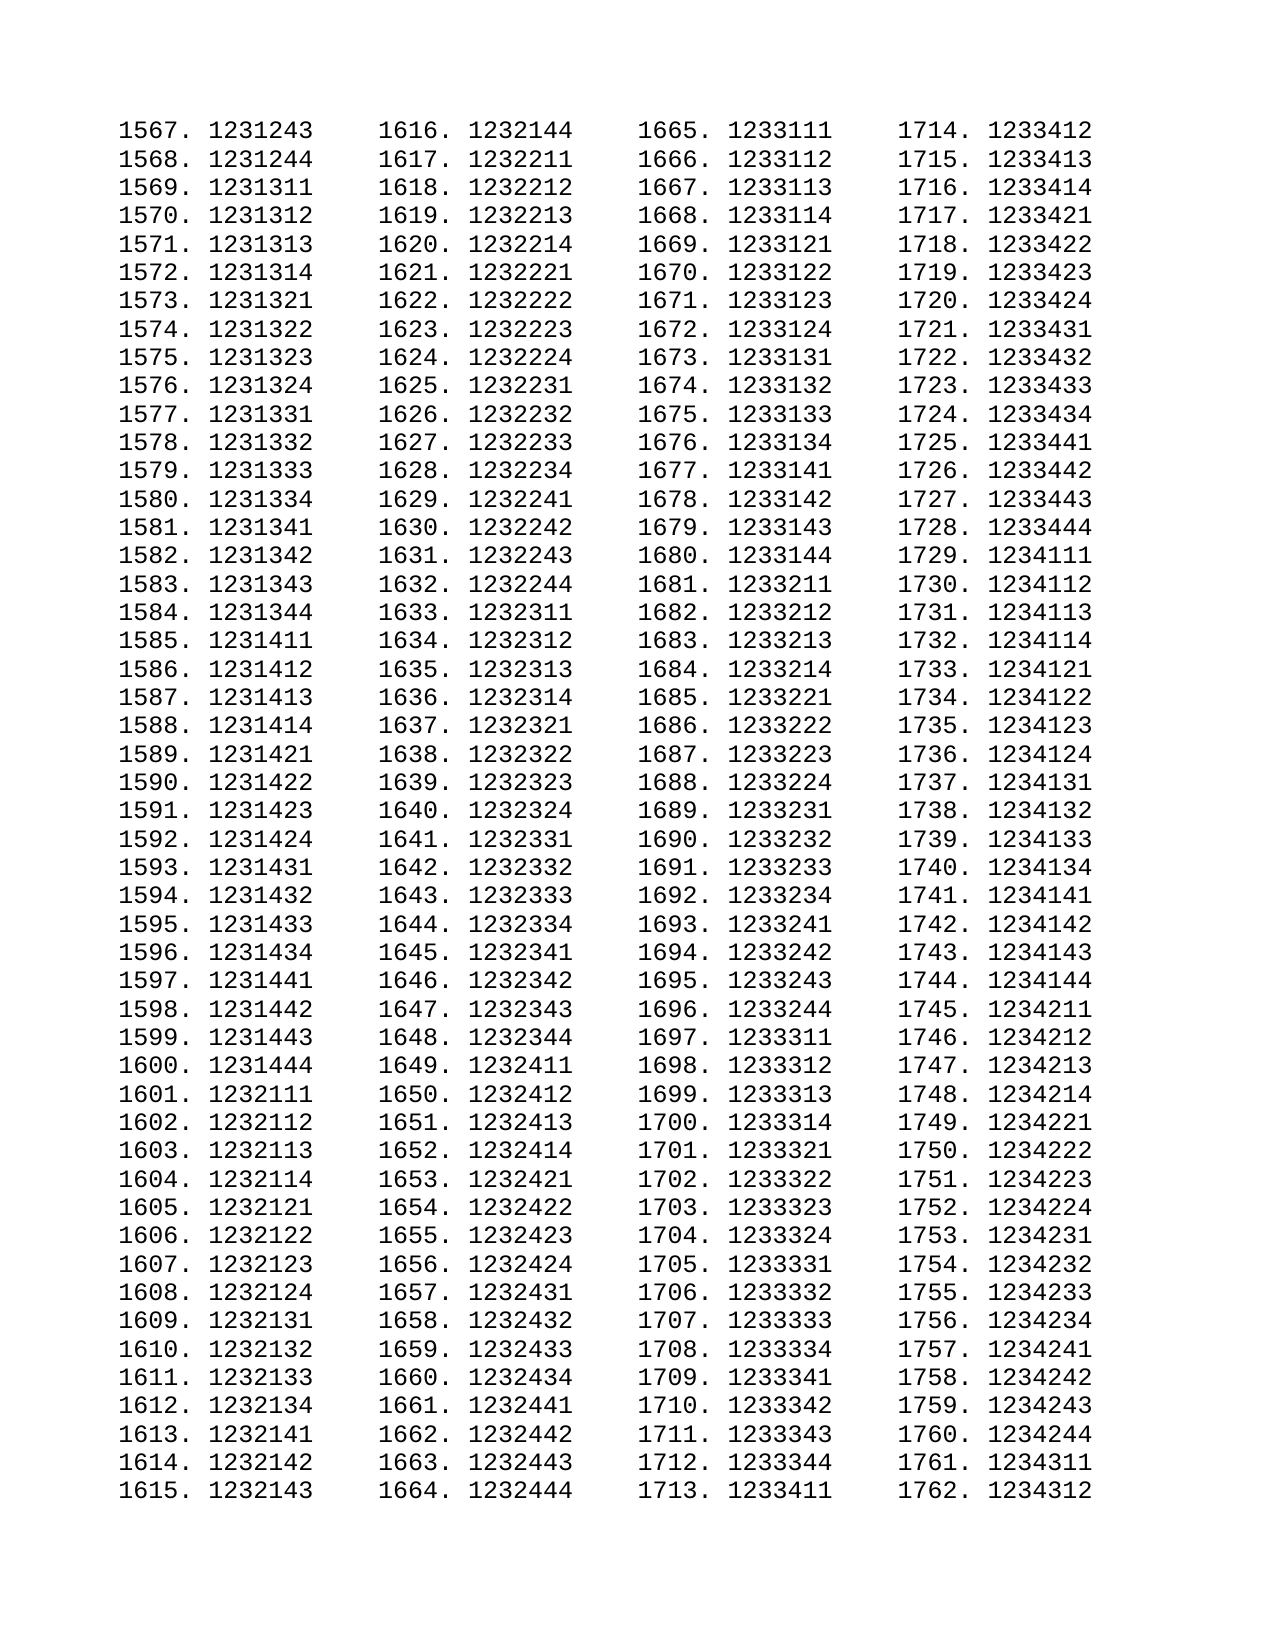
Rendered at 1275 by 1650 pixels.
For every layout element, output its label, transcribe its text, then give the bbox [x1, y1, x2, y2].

text 1646. 1232342 [378, 968, 637, 996]
text 1746. 1234212 [897, 1025, 1157, 1053]
text 1697. 1233311 [637, 1025, 897, 1053]
text 1569. 1231311 [118, 175, 378, 203]
text 1626. 1232232 [378, 401, 637, 430]
text 1674. 1233132 [637, 373, 897, 401]
text 1591. 1231423 [118, 798, 378, 826]
text 1659. 1232433 [378, 1336, 637, 1365]
text 1625. 1232231 [378, 373, 637, 401]
text 1661. 1232441 [378, 1393, 637, 1421]
text 1615. 1232143 [118, 1478, 378, 1506]
text 1641. 1232331 [378, 826, 637, 855]
text 1624. 1232224 [378, 345, 637, 373]
text 1643. 1232333 [378, 883, 637, 911]
text 1598. 1231442 [118, 996, 378, 1025]
text 1579. 1231333 [118, 458, 378, 486]
text 1575. 1231323 [118, 345, 378, 373]
text 1609. 1232131 [118, 1308, 378, 1336]
text 1687. 1233223 [637, 741, 897, 770]
text 1744. 1234144 [897, 968, 1157, 996]
text 1610. 1232132 [118, 1336, 378, 1365]
text 1733. 1234121 [897, 656, 1157, 685]
text 1652. 1232414 [378, 1138, 637, 1166]
text 1588. 1231414 [118, 713, 378, 741]
text 1719. 1233423 [897, 260, 1157, 288]
text 1691. 1233233 [637, 855, 897, 883]
text 1671. 1233123 [637, 288, 897, 316]
text 1670. 1233122 [637, 260, 897, 288]
text 1604. 1232114 [118, 1166, 378, 1195]
text 1597. 1231441 [118, 968, 378, 996]
text 1632. 1232244 [378, 571, 637, 600]
text 1721. 1233431 [897, 316, 1157, 345]
text 1608. 1232124 [118, 1280, 378, 1308]
text 1648. 1232344 [378, 1025, 637, 1053]
text 1618. 1232212 [378, 175, 637, 203]
text 1623. 1232223 [378, 316, 637, 345]
text 1657. 1232431 [378, 1280, 637, 1308]
text 1629. 1232241 [378, 486, 637, 515]
text 1693. 1233241 [637, 911, 897, 940]
text 1662. 1232442 [378, 1421, 637, 1450]
text 1700. 1233314 [637, 1110, 897, 1138]
text 1698. 1233312 [637, 1053, 897, 1081]
text 1584. 1231344 [118, 600, 378, 628]
text 1668. 1233114 [637, 203, 897, 231]
text 1611. 1232133 [118, 1365, 378, 1393]
text 1677. 1233141 [637, 458, 897, 486]
text 1577. 1231331 [118, 401, 378, 430]
text 1750. 1234222 [897, 1138, 1157, 1166]
text 1586. 1231412 [118, 656, 378, 685]
text 1703. 1233323 [637, 1195, 897, 1223]
text 1680. 1233144 [637, 543, 897, 571]
text 1678. 1233142 [637, 486, 897, 515]
text 1758. 1234242 [897, 1365, 1157, 1393]
text 1689. 1233231 [637, 798, 897, 826]
text 1735. 1234123 [897, 713, 1157, 741]
text 1576. 1231324 [118, 373, 378, 401]
text 1745. 1234211 [897, 996, 1157, 1025]
text 1580. 1231334 [118, 486, 378, 515]
text 1718. 1233422 [897, 231, 1157, 260]
text 1602. 1232112 [118, 1110, 378, 1138]
text 1685. 1233221 [637, 685, 897, 713]
text 1605. 1232121 [118, 1195, 378, 1223]
text 1596. 1231434 [118, 940, 378, 968]
text 1669. 1233121 [637, 231, 897, 260]
text 1630. 1232242 [378, 515, 637, 543]
text 1675. 1233133 [637, 401, 897, 430]
text 1760. 1234244 [897, 1421, 1157, 1450]
text 1729. 1234111 [897, 543, 1157, 571]
text 1640. 1232324 [378, 798, 637, 826]
text 1720. 1233424 [897, 288, 1157, 316]
text 1734. 1234122 [897, 685, 1157, 713]
text 1724. 1233434 [897, 401, 1157, 430]
text 1617. 1232211 [378, 146, 637, 175]
text 1637. 1232321 [378, 713, 637, 741]
text 1667. 1233113 [637, 175, 897, 203]
text 1737. 1234131 [897, 770, 1157, 798]
text 1603. 1232113 [118, 1138, 378, 1166]
text 1701. 1233321 [637, 1138, 897, 1166]
text 1601. 1232111 [118, 1081, 378, 1110]
text 1587. 1231413 [118, 685, 378, 713]
text 1636. 1232314 [378, 685, 637, 713]
text 1599. 1231443 [118, 1025, 378, 1053]
text 1583. 1231343 [118, 571, 378, 600]
text 1710. 1233342 [637, 1393, 897, 1421]
text 1573. 1231321 [118, 288, 378, 316]
text 1761. 1234311 [897, 1450, 1157, 1478]
text 1706. 1233332 [637, 1280, 897, 1308]
text 1653. 1232421 [378, 1166, 637, 1195]
text 1715. 1233413 [897, 146, 1157, 175]
text 1578. 1231332 [118, 430, 378, 458]
text 1726. 1233442 [897, 458, 1157, 486]
text 1570. 1231312 [118, 203, 378, 231]
text 1585. 1231411 [118, 628, 378, 656]
text 1683. 1233213 [637, 628, 897, 656]
text 1740. 1234134 [897, 855, 1157, 883]
text 1600. 1231444 [118, 1053, 378, 1081]
text 1612. 1232134 [118, 1393, 378, 1421]
text 1593. 1231431 [118, 855, 378, 883]
text 1736. 1234124 [897, 741, 1157, 770]
text 1666. 1233112 [637, 146, 897, 175]
text 1627. 1232233 [378, 430, 637, 458]
text 1567. 1231243 [118, 118, 378, 146]
text 1752. 1234224 [897, 1195, 1157, 1223]
text 1642. 1232332 [378, 855, 637, 883]
text 1753. 1234231 [897, 1223, 1157, 1251]
text 1647. 1232343 [378, 996, 637, 1025]
text 1676. 1233134 [637, 430, 897, 458]
text 1613. 1232141 [118, 1421, 378, 1450]
text 1692. 1233234 [637, 883, 897, 911]
text 1568. 1231244 [118, 146, 378, 175]
text 1654. 1232422 [378, 1195, 637, 1223]
text 1589. 1231421 [118, 741, 378, 770]
text 1731. 1234113 [897, 600, 1157, 628]
text 1705. 1233331 [637, 1251, 897, 1280]
text 1574. 1231322 [118, 316, 378, 345]
text 1725. 1233441 [897, 430, 1157, 458]
text 1681. 1233211 [637, 571, 897, 600]
text 1748. 1234214 [897, 1081, 1157, 1110]
text 1704. 1233324 [637, 1223, 897, 1251]
text 1635. 1232313 [378, 656, 637, 685]
text 1708. 1233334 [637, 1336, 897, 1365]
text 1634. 1232312 [378, 628, 637, 656]
text 1622. 1232222 [378, 288, 637, 316]
text 1738. 1234132 [897, 798, 1157, 826]
text 1727. 1233443 [897, 486, 1157, 515]
text 1672. 1233124 [637, 316, 897, 345]
text 1595. 1231433 [118, 911, 378, 940]
text 1660. 1232434 [378, 1365, 637, 1393]
text 1665. 1233111 [637, 118, 897, 146]
text 1649. 1232411 [378, 1053, 637, 1081]
text 1716. 1233414 [897, 175, 1157, 203]
text 1707. 1233333 [637, 1308, 897, 1336]
text 1651. 1232413 [378, 1110, 637, 1138]
text 1709. 1233341 [637, 1365, 897, 1393]
text 1572. 1231314 [118, 260, 378, 288]
text 1756. 1234234 [897, 1308, 1157, 1336]
text 1728. 1233444 [897, 515, 1157, 543]
text 1743. 1234143 [897, 940, 1157, 968]
text 1644. 1232334 [378, 911, 637, 940]
text 1631. 1232243 [378, 543, 637, 571]
text 1607. 1232123 [118, 1251, 378, 1280]
text 1658. 1232432 [378, 1308, 637, 1336]
text 1730. 1234112 [897, 571, 1157, 600]
text 1656. 1232424 [378, 1251, 637, 1280]
text 1650. 1232412 [378, 1081, 637, 1110]
text 1639. 1232323 [378, 770, 637, 798]
text 1682. 1233212 [637, 600, 897, 628]
text 1592. 1231424 [118, 826, 378, 855]
text 1620. 1232214 [378, 231, 637, 260]
text 1590. 1231422 [118, 770, 378, 798]
text 1759. 1234243 [897, 1393, 1157, 1421]
text 1762. 1234312 [897, 1478, 1157, 1506]
text 1664. 1232444 [378, 1478, 637, 1506]
text 1594. 1231432 [118, 883, 378, 911]
text 1663. 1232443 [378, 1450, 637, 1478]
text 1638. 1232322 [378, 741, 637, 770]
text 1711. 1233343 [637, 1421, 897, 1450]
text 1690. 1233232 [637, 826, 897, 855]
text 1696. 1233244 [637, 996, 897, 1025]
text 1621. 1232221 [378, 260, 637, 288]
text 1754. 1234232 [897, 1251, 1157, 1280]
text 1712. 1233344 [637, 1450, 897, 1478]
text 1722. 1233432 [897, 345, 1157, 373]
text 1757. 1234241 [897, 1336, 1157, 1365]
text 1702. 1233322 [637, 1166, 897, 1195]
text 1673. 1233131 [637, 345, 897, 373]
text 1645. 1232341 [378, 940, 637, 968]
text 1582. 1231342 [118, 543, 378, 571]
text 1581. 1231341 [118, 515, 378, 543]
text 1699. 1233313 [637, 1081, 897, 1110]
text 1688. 1233224 [637, 770, 897, 798]
text 1614. 1232142 [118, 1450, 378, 1478]
text 1686. 1233222 [637, 713, 897, 741]
text 1714. 1233412 [897, 118, 1157, 146]
text 1684. 1233214 [637, 656, 897, 685]
text 1679. 1233143 [637, 515, 897, 543]
text 1633. 1232311 [378, 600, 637, 628]
text 1606. 1232122 [118, 1223, 378, 1251]
text 1751. 1234223 [897, 1166, 1157, 1195]
text 1747. 1234213 [897, 1053, 1157, 1081]
text 1616. 1232144 [378, 118, 637, 146]
text 1694. 1233242 [637, 940, 897, 968]
text 1655. 1232423 [378, 1223, 637, 1251]
text 1717. 1233421 [897, 203, 1157, 231]
text 1713. 1233411 [637, 1478, 897, 1506]
text 1742. 1234142 [897, 911, 1157, 940]
text 1723. 1233433 [897, 373, 1157, 401]
text 1741. 1234141 [897, 883, 1157, 911]
text 1571. 1231313 [118, 231, 378, 260]
text 1739. 1234133 [897, 826, 1157, 855]
text 1619. 1232213 [378, 203, 637, 231]
text 1755. 1234233 [897, 1280, 1157, 1308]
text 1749. 1234221 [897, 1110, 1157, 1138]
text 1628. 1232234 [378, 458, 637, 486]
text 1695. 1233243 [637, 968, 897, 996]
text 1732. 1234114 [897, 628, 1157, 656]
